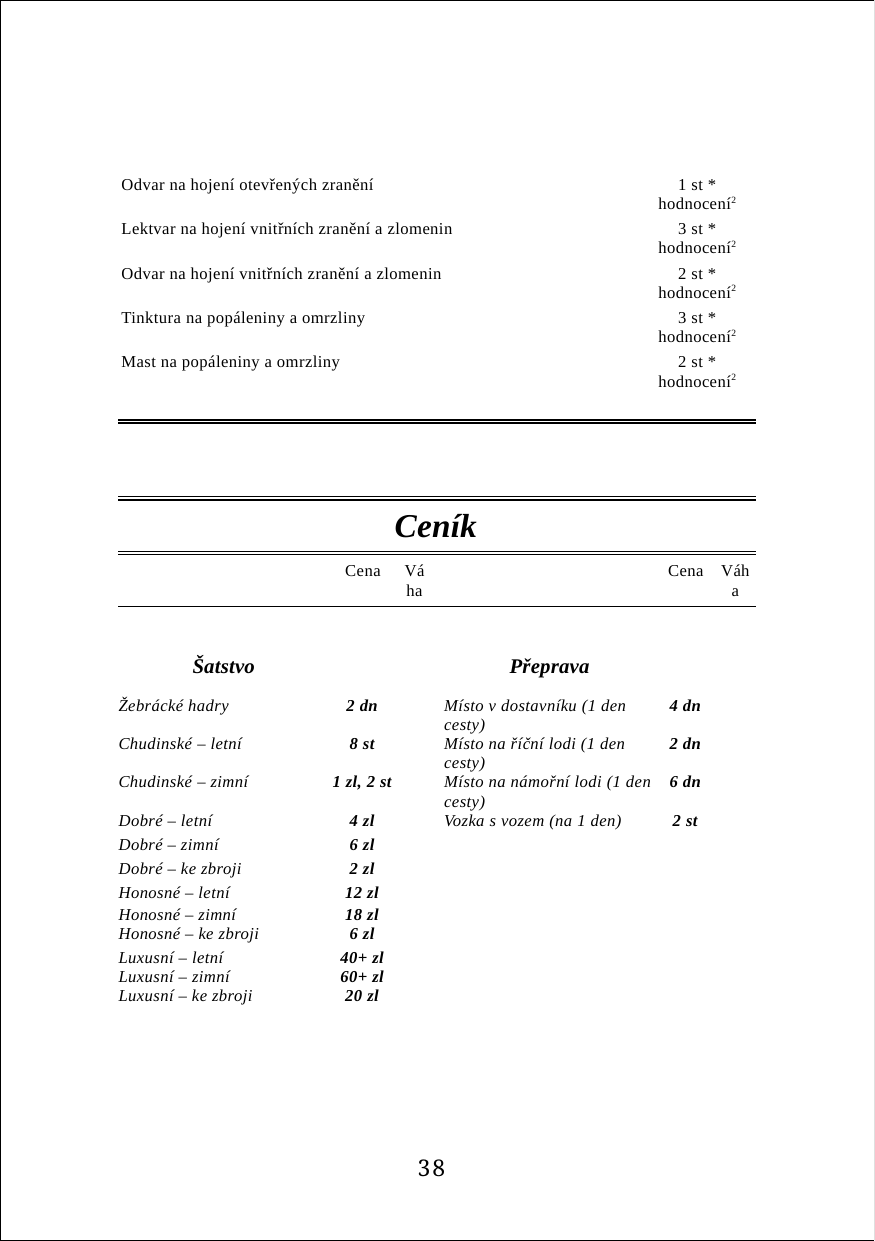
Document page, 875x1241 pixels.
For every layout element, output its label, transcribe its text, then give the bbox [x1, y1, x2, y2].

table_cell Místo na námořní lodi (1 den cesty) [444, 772, 657, 811]
table_cell [715, 883, 756, 904]
table_cell 4 zl [331, 811, 394, 835]
table_cell [118, 1068, 331, 1087]
table_cell 40+ zl [331, 948, 394, 967]
table_cell Váha [715, 555, 756, 606]
table_cell [657, 883, 714, 904]
table_cell Místo v dostavníku (1 den cesty) [444, 696, 657, 734]
table_cell 6 zl [331, 835, 394, 859]
table_cell Chudinské – zimní [118, 772, 331, 811]
table_cell [395, 607, 434, 696]
table_cell [657, 1048, 714, 1067]
table_cell 3 st * hodnocení2 [638, 216, 756, 261]
table_cell [395, 734, 434, 772]
table_cell 2 st [657, 811, 714, 835]
table_cell [657, 986, 714, 1010]
table_cell [434, 986, 444, 1010]
table_cell [657, 967, 714, 986]
table_cell [118, 1048, 331, 1067]
table_cell [434, 967, 444, 986]
table_cell [715, 986, 756, 1010]
table_cell [434, 1010, 444, 1029]
table_cell [395, 772, 434, 811]
table_cell [395, 986, 434, 1010]
table_cell [434, 859, 444, 883]
table_cell [657, 607, 714, 696]
table_cell [331, 1048, 394, 1067]
table_cell Chudinské – letní [118, 734, 331, 772]
table_cell [715, 835, 756, 859]
table_cell [434, 904, 444, 923]
table_cell [331, 607, 394, 696]
table_cell [715, 1048, 756, 1067]
table_cell [715, 1029, 756, 1048]
table_cell [395, 948, 434, 967]
table_cell Cena [657, 555, 714, 606]
table_cell [118, 555, 331, 606]
table_cell 6 dn [657, 772, 714, 811]
table_cell Mast na popáleniny a omrzliny [118, 349, 638, 394]
table_cell [657, 835, 714, 859]
table_cell 6 zl [331, 924, 394, 947]
table_cell Odvar na hojení otevřených zranění [118, 172, 638, 216]
table_cell [715, 811, 756, 835]
table_cell Odvar na hojení vnitřních zranění a zlomenin [118, 261, 638, 305]
table_cell [444, 1010, 657, 1029]
table_cell Luxusní – zimní [118, 967, 331, 986]
table_cell 8 st [331, 734, 394, 772]
table_cell 2 st * hodnocení2 [638, 261, 756, 305]
table_cell [444, 967, 657, 986]
table_cell [395, 924, 434, 947]
table_cell [444, 1048, 657, 1067]
table_cell 2 zl [331, 859, 394, 883]
table_cell [118, 1029, 331, 1048]
table_cell [444, 555, 657, 606]
table_cell [395, 811, 434, 835]
table_cell [715, 948, 756, 967]
table_cell [444, 924, 657, 947]
table_cell [118, 1010, 331, 1029]
table_cell 60+ zl [331, 967, 394, 986]
table_cell Váha [395, 555, 434, 606]
table_cell [444, 986, 657, 1010]
table_cell [715, 607, 756, 696]
table_cell [395, 967, 434, 986]
table_cell Tinktura na popáleniny a omrzliny [118, 305, 638, 349]
table_cell Lektvar na hojení vnitřních zranění a zlomenin [118, 216, 638, 261]
table_cell [434, 924, 444, 947]
table_cell 4 dn [657, 696, 714, 734]
table_cell [395, 859, 434, 883]
table_cell [331, 1068, 394, 1087]
table_cell [638, 394, 756, 419]
table_cell [395, 1029, 434, 1048]
table_cell [715, 1010, 756, 1029]
table_header Ceník [118, 501, 756, 551]
table_cell [434, 1068, 444, 1087]
table_cell Dobré – letní [118, 811, 331, 835]
table_cell [444, 904, 657, 923]
table_cell 3 st * hodnocení2 [638, 305, 756, 349]
table_cell 20 zl [331, 986, 394, 1010]
table_cell Přeprava [444, 607, 657, 696]
table_cell [444, 1029, 657, 1048]
table_cell [657, 904, 714, 923]
table_cell [444, 883, 657, 904]
table_cell 2 dn [331, 696, 394, 734]
table_cell Luxusní – ke zbroji [118, 986, 331, 1010]
table_cell [395, 1048, 434, 1067]
table_cell Honosné – letní [118, 883, 331, 904]
table_cell [434, 607, 444, 696]
table_cell [715, 734, 756, 772]
table_cell [715, 904, 756, 923]
table_cell [434, 734, 444, 772]
table_cell [434, 1048, 444, 1067]
table_cell [395, 904, 434, 923]
table_cell 12 zl [331, 883, 394, 904]
table_cell 1 zl, 2 st [331, 772, 394, 811]
table_cell [444, 1068, 657, 1087]
table_cell Místo na říční lodi (1 den cesty) [444, 734, 657, 772]
table_cell 18 zl [331, 904, 394, 923]
table_cell [715, 859, 756, 883]
table_cell [715, 1068, 756, 1087]
table_cell [657, 1029, 714, 1048]
table_cell [657, 948, 714, 967]
table_cell [434, 948, 444, 967]
table_cell [434, 811, 444, 835]
table_cell [657, 859, 714, 883]
table_cell [715, 967, 756, 986]
table_cell [444, 948, 657, 967]
table_cell Cena [331, 555, 394, 606]
table_cell [331, 1029, 394, 1048]
table_cell Honosné – zimní [118, 904, 331, 923]
table_cell Vozka s vozem (na 1 den) [444, 811, 657, 835]
table_cell [395, 1010, 434, 1029]
table_cell Dobré – ke zbroji [118, 859, 331, 883]
table_cell [434, 555, 444, 606]
table_cell [331, 1010, 394, 1029]
table_cell [434, 696, 444, 734]
table_cell [657, 924, 714, 947]
table_cell [395, 1068, 434, 1087]
table_cell [715, 696, 756, 734]
table_cell Dobré – zimní [118, 835, 331, 859]
table_cell [444, 859, 657, 883]
table_cell 1 st * hodnocení2 [638, 172, 756, 216]
table_cell [395, 835, 434, 859]
table_cell [395, 696, 434, 734]
table_cell [444, 835, 657, 859]
table_cell Žebrácké hadry [118, 696, 331, 734]
table_cell [434, 772, 444, 811]
table_cell Luxusní – letní [118, 948, 331, 967]
table_cell [118, 394, 638, 419]
table_cell Šatstvo [118, 607, 331, 696]
table_cell [434, 835, 444, 859]
table_cell [657, 1068, 714, 1087]
table_cell [715, 772, 756, 811]
table_cell 2 st * hodnocení2 [638, 349, 756, 394]
table_cell Honosné – ke zbroji [118, 924, 331, 947]
table_cell [434, 1029, 444, 1048]
table_cell [434, 883, 444, 904]
table_cell [657, 1010, 714, 1029]
table_cell [395, 883, 434, 904]
table_cell 2 dn [657, 734, 714, 772]
table_cell [715, 924, 756, 947]
